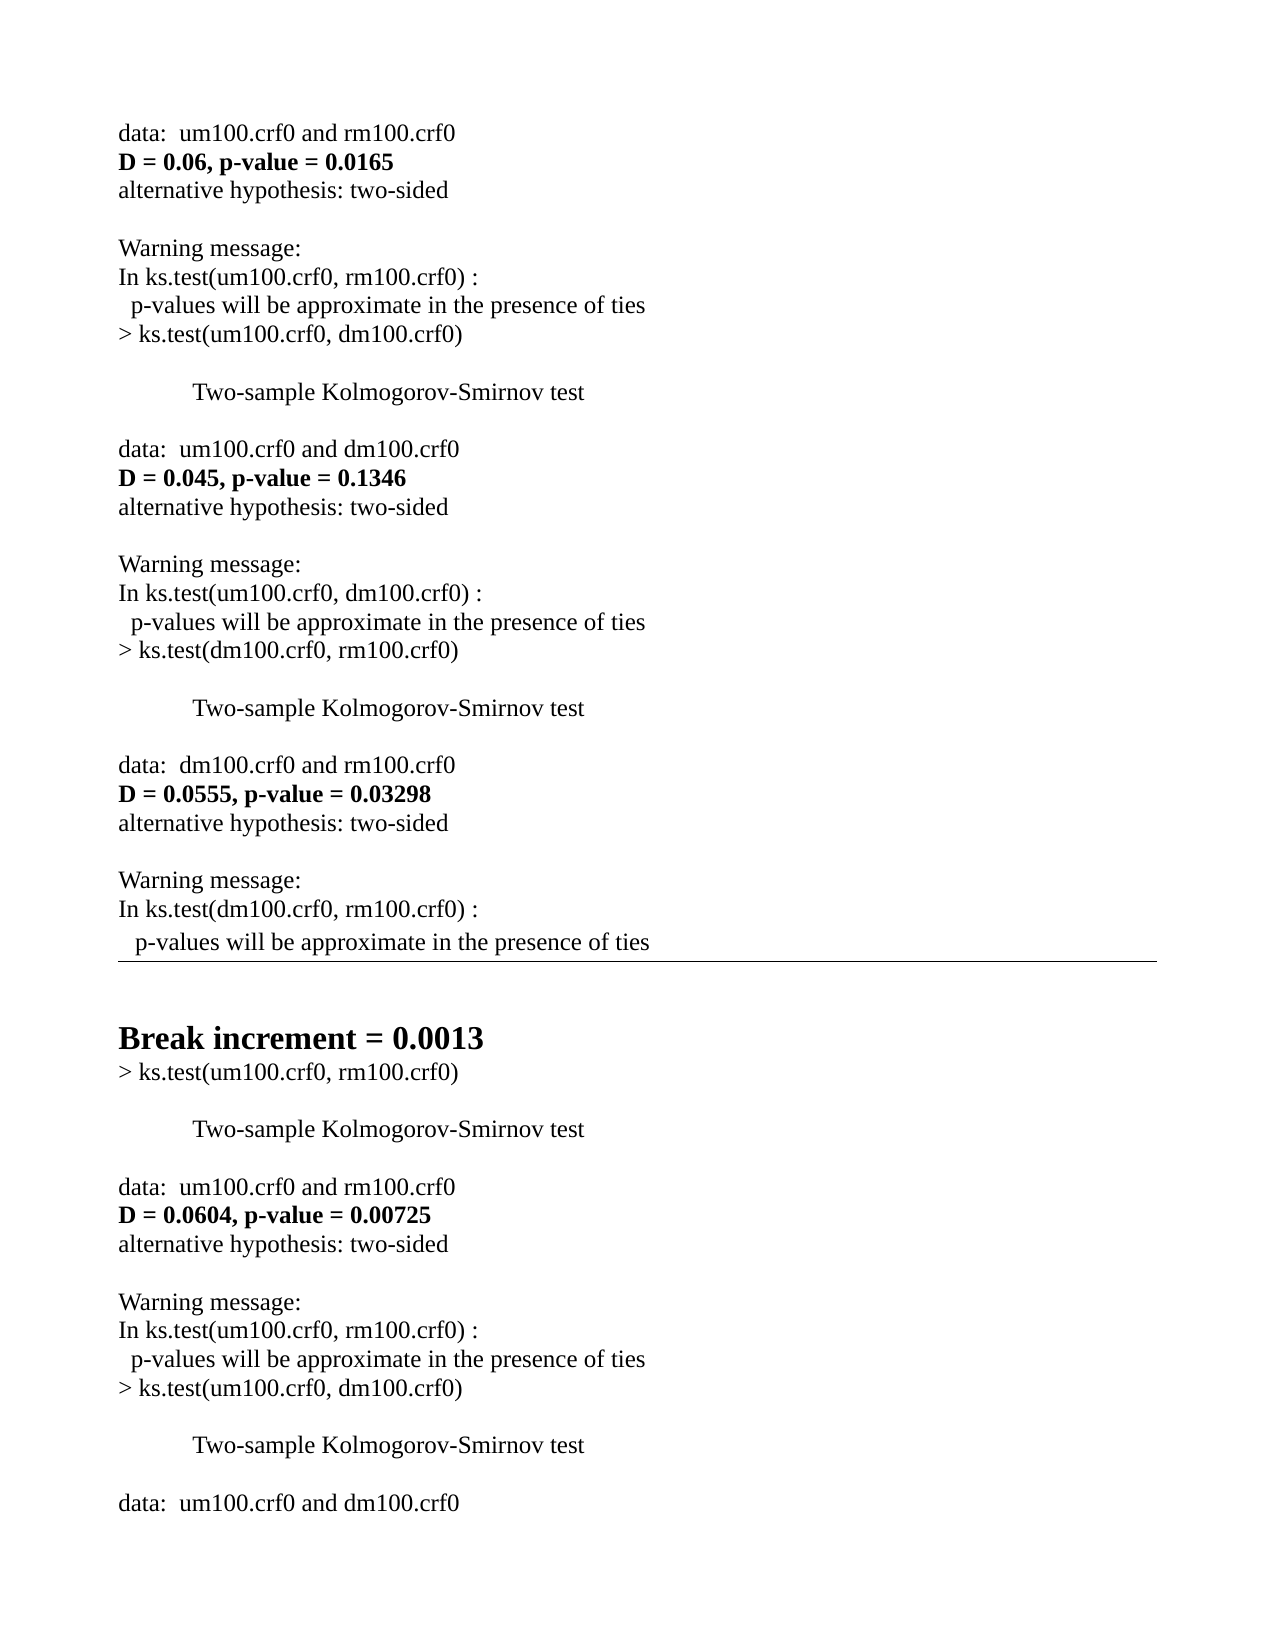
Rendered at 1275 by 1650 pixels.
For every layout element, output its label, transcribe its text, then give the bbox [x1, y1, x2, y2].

text p-values will be approximate in the presence of ties [118, 923, 1157, 961]
text alternative hypothesis: two-sided [118, 1229, 1157, 1258]
text Two-sample Kolmogorov-Smirnov test [118, 1430, 1157, 1459]
text D = 0.0555, p-value = 0.03298 [118, 779, 1157, 808]
text Warning message: [118, 866, 1157, 894]
text data: um100.crf0 and rm100.crf0 [118, 1172, 1157, 1200]
text p-values will be approximate in the presence of ties [118, 607, 1157, 636]
text data: dm100.crf0 and rm100.crf0 [118, 751, 1157, 779]
text p-values will be approximate in the presence of ties [118, 1344, 1157, 1373]
text data: um100.crf0 and dm100.crf0 [118, 434, 1157, 463]
text Two-sample Kolmogorov-Smirnov test [118, 1114, 1157, 1143]
text In ks.test(um100.crf0, rm100.crf0) : [118, 1315, 1157, 1344]
text In ks.test(um100.crf0, rm100.crf0) : [118, 262, 1157, 291]
text D = 0.06, p-value = 0.0165 [118, 147, 1157, 176]
text Warning message: [118, 233, 1157, 262]
text Two-sample Kolmogorov-Smirnov test [118, 693, 1157, 722]
text alternative hypothesis: two-sided [118, 808, 1157, 837]
text Warning message: [118, 1287, 1157, 1315]
text In ks.test(um100.crf0, dm100.crf0) : [118, 578, 1157, 607]
text > ks.test(um100.crf0, dm100.crf0) [118, 319, 1157, 348]
text data: um100.crf0 and dm100.crf0 [118, 1488, 1157, 1517]
text > ks.test(um100.crf0, dm100.crf0) [118, 1373, 1157, 1402]
text D = 0.0604, p-value = 0.00725 [118, 1200, 1157, 1229]
text Warning message: [118, 549, 1157, 578]
text data: um100.crf0 and rm100.crf0 [118, 118, 1157, 147]
text D = 0.045, p-value = 0.1346 [118, 463, 1157, 492]
text Two-sample Kolmogorov-Smirnov test [118, 377, 1157, 406]
text In ks.test(dm100.crf0, rm100.crf0) : [118, 894, 1157, 923]
text p-values will be approximate in the presence of ties [118, 291, 1157, 319]
text Break increment = 0.0013 [118, 1018, 1157, 1057]
text > ks.test(um100.crf0, rm100.crf0) [118, 1057, 1157, 1085]
text alternative hypothesis: two-sided [118, 492, 1157, 521]
text alternative hypothesis: two-sided [118, 176, 1157, 204]
text > ks.test(dm100.crf0, rm100.crf0) [118, 636, 1157, 664]
